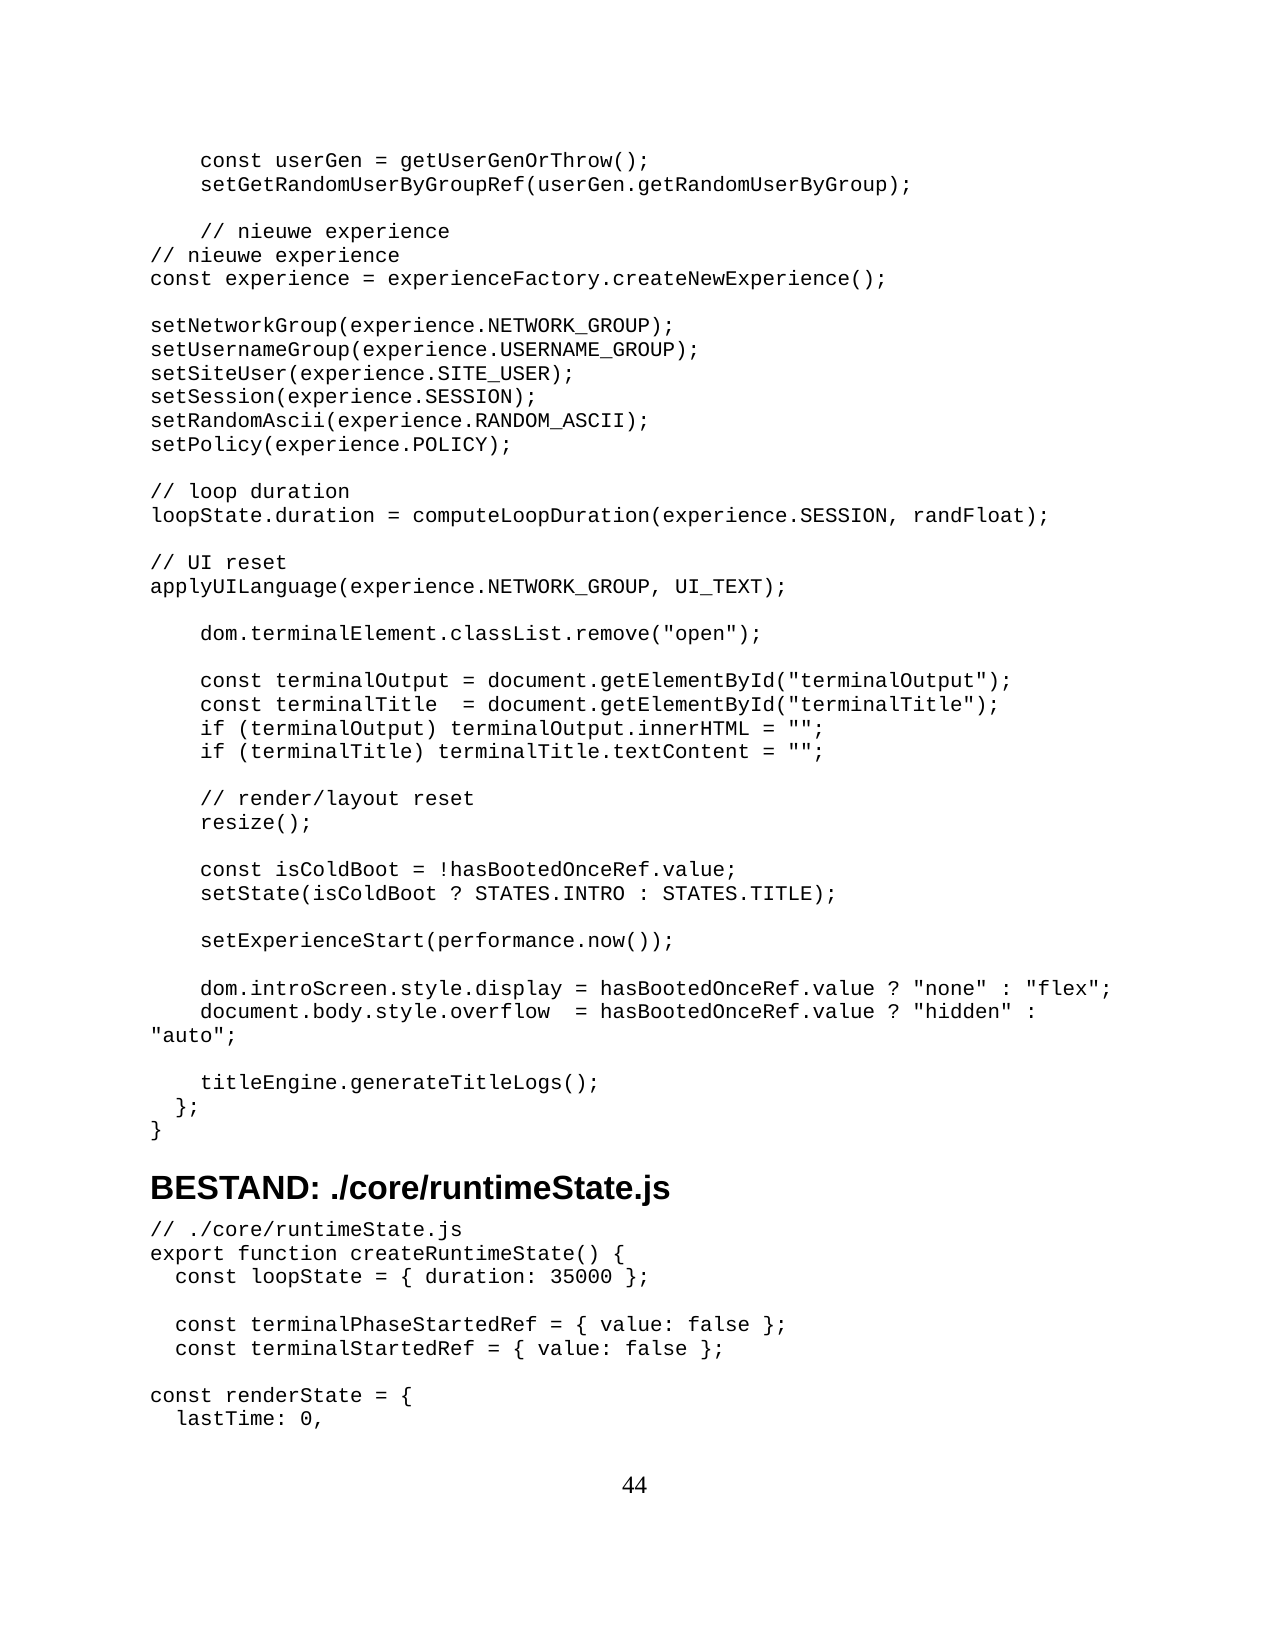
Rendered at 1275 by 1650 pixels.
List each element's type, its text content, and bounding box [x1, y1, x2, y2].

text setSiteUser(experience.SITE_USER); [150, 363, 1125, 386]
text titleEngine.generateTitleLogs(); [150, 1072, 1125, 1096]
text const terminalStartedRef = { value: false }; [150, 1337, 1125, 1361]
text } [150, 1119, 1125, 1143]
text if (terminalOutput) terminalOutput.innerHTML = ""; [150, 717, 1125, 741]
text // UI reset [150, 552, 1125, 576]
text setSession(experience.SESSION); [150, 386, 1125, 410]
text const experience = experienceFactory.createNewExperience(); [150, 268, 1125, 292]
text // ./core/runtimeState.js [150, 1219, 1125, 1243]
text const terminalOutput = document.getElementById("terminalOutput"); [150, 670, 1125, 694]
text if (terminalTitle) terminalTitle.textContent = ""; [150, 741, 1125, 765]
text const terminalPhaseStartedRef = { value: false }; [150, 1314, 1125, 1337]
text const renderState = { [150, 1385, 1125, 1408]
text resize(); [150, 812, 1125, 836]
text setState(isColdBoot ? STATES.INTRO : STATES.TITLE); [150, 883, 1125, 907]
text applyUILanguage(experience.NETWORK_GROUP, UI_TEXT); [150, 576, 1125, 599]
text export function createRuntimeState() { [150, 1243, 1125, 1267]
text setUsernameGroup(experience.USERNAME_GROUP); [150, 339, 1125, 363]
text setNetworkGroup(experience.NETWORK_GROUP); [150, 316, 1125, 339]
text dom.introScreen.style.display = hasBootedOnceRef.value ? "none" : "flex"; [150, 978, 1125, 1001]
text const loopState = { duration: 35000 }; [150, 1267, 1125, 1290]
text dom.terminalElement.classList.remove("open"); [150, 623, 1125, 647]
text setPolicy(experience.POLICY); [150, 434, 1125, 457]
text const isColdBoot = !hasBootedOnceRef.value; [150, 859, 1125, 883]
text document.body.style.overflow = hasBootedOnceRef.value ? "hidden" : "auto"; [150, 1001, 1125, 1048]
text setGetRandomUserByGroupRef(userGen.getRandomUserByGroup); [150, 174, 1125, 197]
text // nieuwe experience [150, 221, 1125, 244]
text const terminalTitle = document.getElementById("terminalTitle"); [150, 694, 1125, 717]
subtitle BESTAND: ./core/runtimeState.js [150, 1168, 1125, 1207]
text setExperienceStart(performance.now()); [150, 930, 1125, 954]
text // render/layout reset [150, 788, 1125, 812]
text }; [150, 1096, 1125, 1119]
text lastTime: 0, [150, 1408, 1125, 1432]
text // loop duration [150, 481, 1125, 505]
text loopState.duration = computeLoopDuration(experience.SESSION, randFloat); [150, 505, 1125, 528]
text setRandomAscii(experience.RANDOM_ASCII); [150, 410, 1125, 434]
text const userGen = getUserGenOrThrow(); [150, 150, 1125, 174]
text // nieuwe experience [150, 244, 1125, 268]
